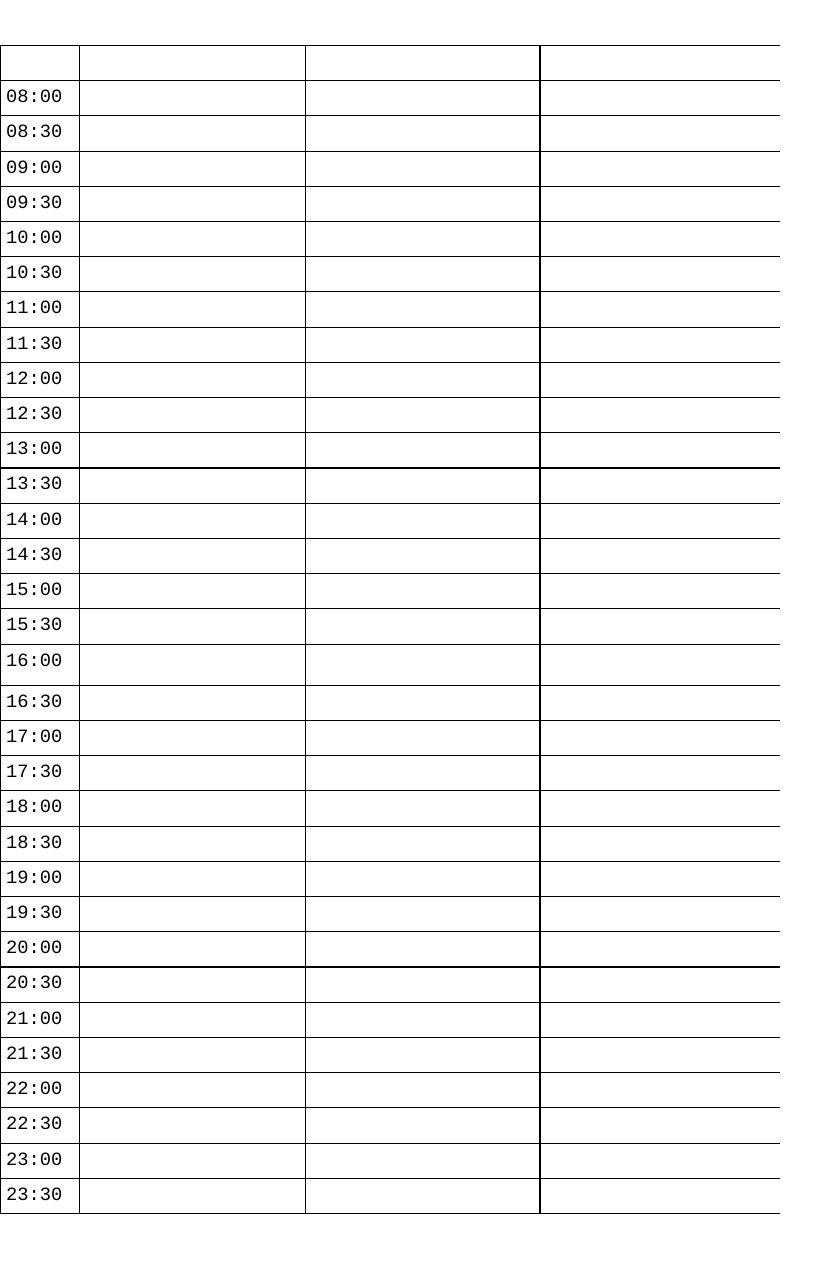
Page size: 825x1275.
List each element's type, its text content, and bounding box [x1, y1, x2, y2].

table_cell [80, 187, 305, 221]
table_cell [306, 187, 539, 221]
table_cell 11:30 [1, 328, 79, 362]
table_cell [80, 1179, 305, 1213]
table_cell [80, 1038, 305, 1072]
table_cell [306, 932, 539, 966]
table_cell [541, 257, 780, 291]
table_cell 21:30 [1, 1038, 79, 1072]
table_cell [541, 222, 780, 256]
table_cell [541, 897, 780, 931]
table_cell 12:00 [1, 363, 79, 397]
table_cell [80, 152, 305, 186]
table_cell [541, 932, 780, 966]
table_cell [306, 257, 539, 291]
table_cell [541, 116, 780, 151]
table_cell [306, 152, 539, 186]
table_cell [541, 504, 780, 538]
table_cell [541, 469, 780, 503]
table_cell [80, 756, 305, 790]
table_cell 16:00 [1, 645, 79, 685]
table_cell 22:30 [1, 1108, 79, 1142]
table_cell 13:00 [1, 433, 79, 467]
table_cell [80, 1144, 305, 1178]
table_cell [541, 1073, 780, 1107]
table_cell [541, 363, 780, 397]
table_cell [306, 363, 539, 397]
table_cell [80, 862, 305, 896]
table_cell [80, 791, 305, 826]
table_header [80, 46, 305, 80]
table_cell 17:30 [1, 756, 79, 790]
table_cell [80, 1003, 305, 1037]
table_cell [80, 469, 305, 503]
table_cell [541, 827, 780, 861]
table_cell [306, 81, 539, 115]
table_cell [306, 504, 539, 538]
table_cell [306, 686, 539, 720]
table_cell [541, 609, 780, 643]
table_cell [541, 398, 780, 432]
table_cell [541, 721, 780, 755]
table_cell 11:00 [1, 292, 79, 327]
table_cell [80, 686, 305, 720]
table_cell [80, 328, 305, 362]
table_cell [306, 1144, 539, 1178]
table_cell [306, 721, 539, 755]
table_cell [80, 897, 305, 931]
table_cell [541, 686, 780, 720]
table_cell [306, 1003, 539, 1037]
table_cell [306, 862, 539, 896]
table_cell [80, 116, 305, 151]
table_cell 14:00 [1, 504, 79, 538]
table_cell [541, 539, 780, 573]
table_cell [541, 328, 780, 362]
table_cell [541, 791, 780, 826]
table_cell 20:00 [1, 932, 79, 966]
table_cell [80, 433, 305, 467]
table_cell [80, 257, 305, 291]
table_cell 21:00 [1, 1003, 79, 1037]
table_cell 19:30 [1, 897, 79, 931]
table_cell [541, 1144, 780, 1178]
table_header [1, 46, 79, 80]
table_cell [306, 469, 539, 503]
table_cell [306, 1038, 539, 1072]
table_cell 12:30 [1, 398, 79, 432]
table_cell [306, 1179, 539, 1213]
table_cell [306, 433, 539, 467]
table_cell [80, 292, 305, 327]
table_cell [80, 81, 305, 115]
table_cell [306, 398, 539, 432]
table_cell [541, 292, 780, 327]
table_cell 10:30 [1, 257, 79, 291]
table_cell [541, 968, 780, 1002]
table_cell [306, 328, 539, 362]
table_cell [306, 116, 539, 151]
table_cell [541, 1038, 780, 1072]
table_header [306, 46, 539, 80]
table_cell [80, 539, 305, 573]
table_cell [80, 645, 305, 685]
table_cell [306, 539, 539, 573]
table_cell [80, 721, 305, 755]
table_cell [541, 574, 780, 608]
table_cell [306, 222, 539, 256]
table_cell 15:30 [1, 609, 79, 643]
table_cell [80, 827, 305, 861]
table_cell 18:30 [1, 827, 79, 861]
table_cell 09:00 [1, 152, 79, 186]
table_cell 10:00 [1, 222, 79, 256]
table_cell 19:00 [1, 862, 79, 896]
table_cell [80, 968, 305, 1002]
table_cell [306, 756, 539, 790]
table_cell [306, 827, 539, 861]
table_cell [541, 152, 780, 186]
table_cell [80, 363, 305, 397]
table_cell 15:00 [1, 574, 79, 608]
table_cell [541, 1108, 780, 1142]
table_cell [80, 1108, 305, 1142]
table_cell 09:30 [1, 187, 79, 221]
table_cell [541, 1179, 780, 1213]
table_cell [306, 1073, 539, 1107]
table_cell [541, 645, 780, 685]
table_cell [306, 897, 539, 931]
table_cell [541, 187, 780, 221]
table_cell [80, 1073, 305, 1107]
table_cell 08:00 [1, 81, 79, 115]
table_cell [306, 1108, 539, 1142]
table_cell [306, 609, 539, 643]
table_cell [306, 292, 539, 327]
table_cell [306, 968, 539, 1002]
table_cell [80, 609, 305, 643]
table_cell 20:30 [1, 968, 79, 1002]
table_cell 08:30 [1, 116, 79, 151]
table_cell [541, 862, 780, 896]
table_cell [541, 1003, 780, 1037]
table_cell [541, 433, 780, 467]
table_cell 16:30 [1, 686, 79, 720]
table_cell [306, 645, 539, 685]
table_cell 14:30 [1, 539, 79, 573]
table_cell 13:30 [1, 469, 79, 503]
table_cell [541, 756, 780, 790]
table_cell [80, 574, 305, 608]
table_cell [80, 222, 305, 256]
table_cell 17:00 [1, 721, 79, 755]
table_header [541, 46, 780, 80]
table_cell 23:30 [1, 1179, 79, 1213]
table_cell [541, 81, 780, 115]
table_cell [80, 504, 305, 538]
table_cell [80, 932, 305, 966]
table_cell [306, 574, 539, 608]
table_cell 18:00 [1, 791, 79, 826]
table_cell 23:00 [1, 1144, 79, 1178]
table_cell 22:00 [1, 1073, 79, 1107]
table_cell [306, 791, 539, 826]
table_cell [80, 398, 305, 432]
